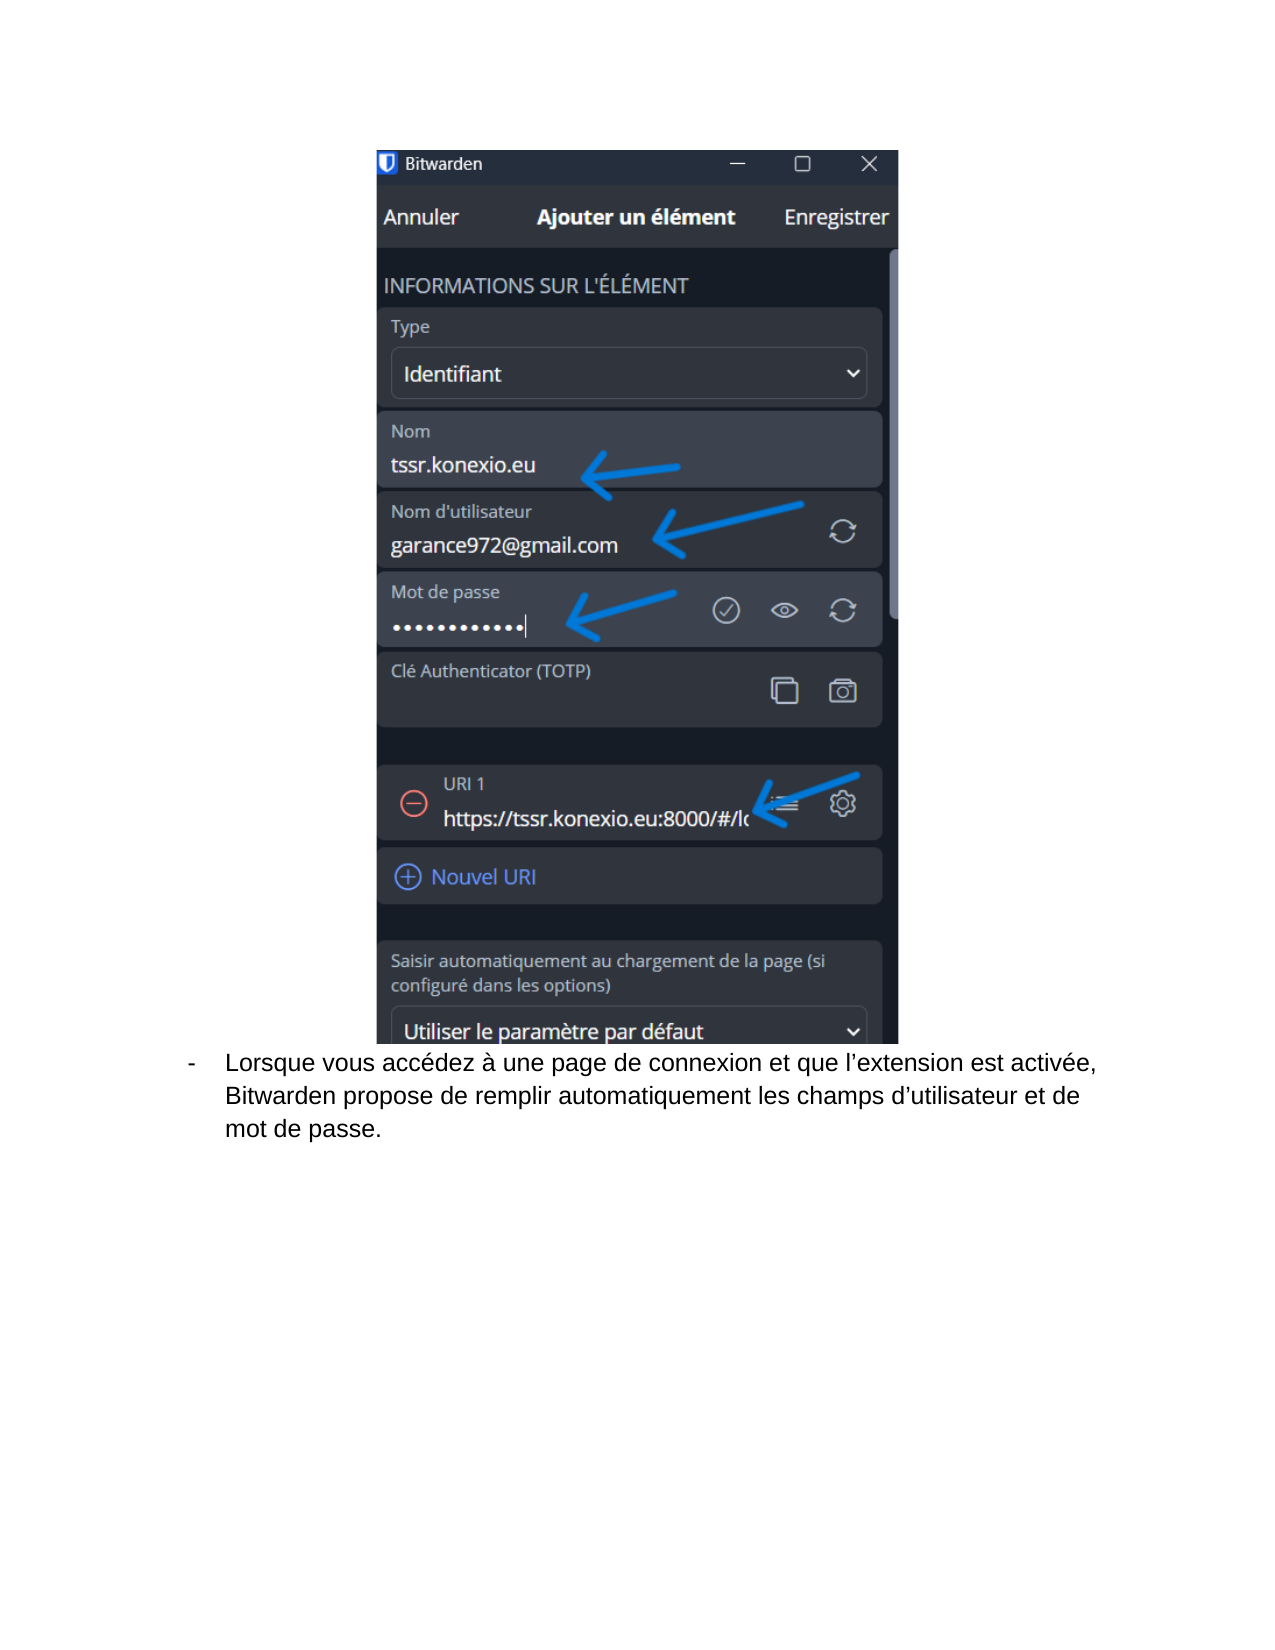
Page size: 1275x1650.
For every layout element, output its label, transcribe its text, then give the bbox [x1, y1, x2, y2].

picture [376, 150, 899, 1044]
list Lorsque vous accédez à une page de connexion et que l’extension est activée, Bitwarden propose de remplir automatiquement les champs d’utilisateur et de mot de passe. [187, 1048, 1125, 1142]
